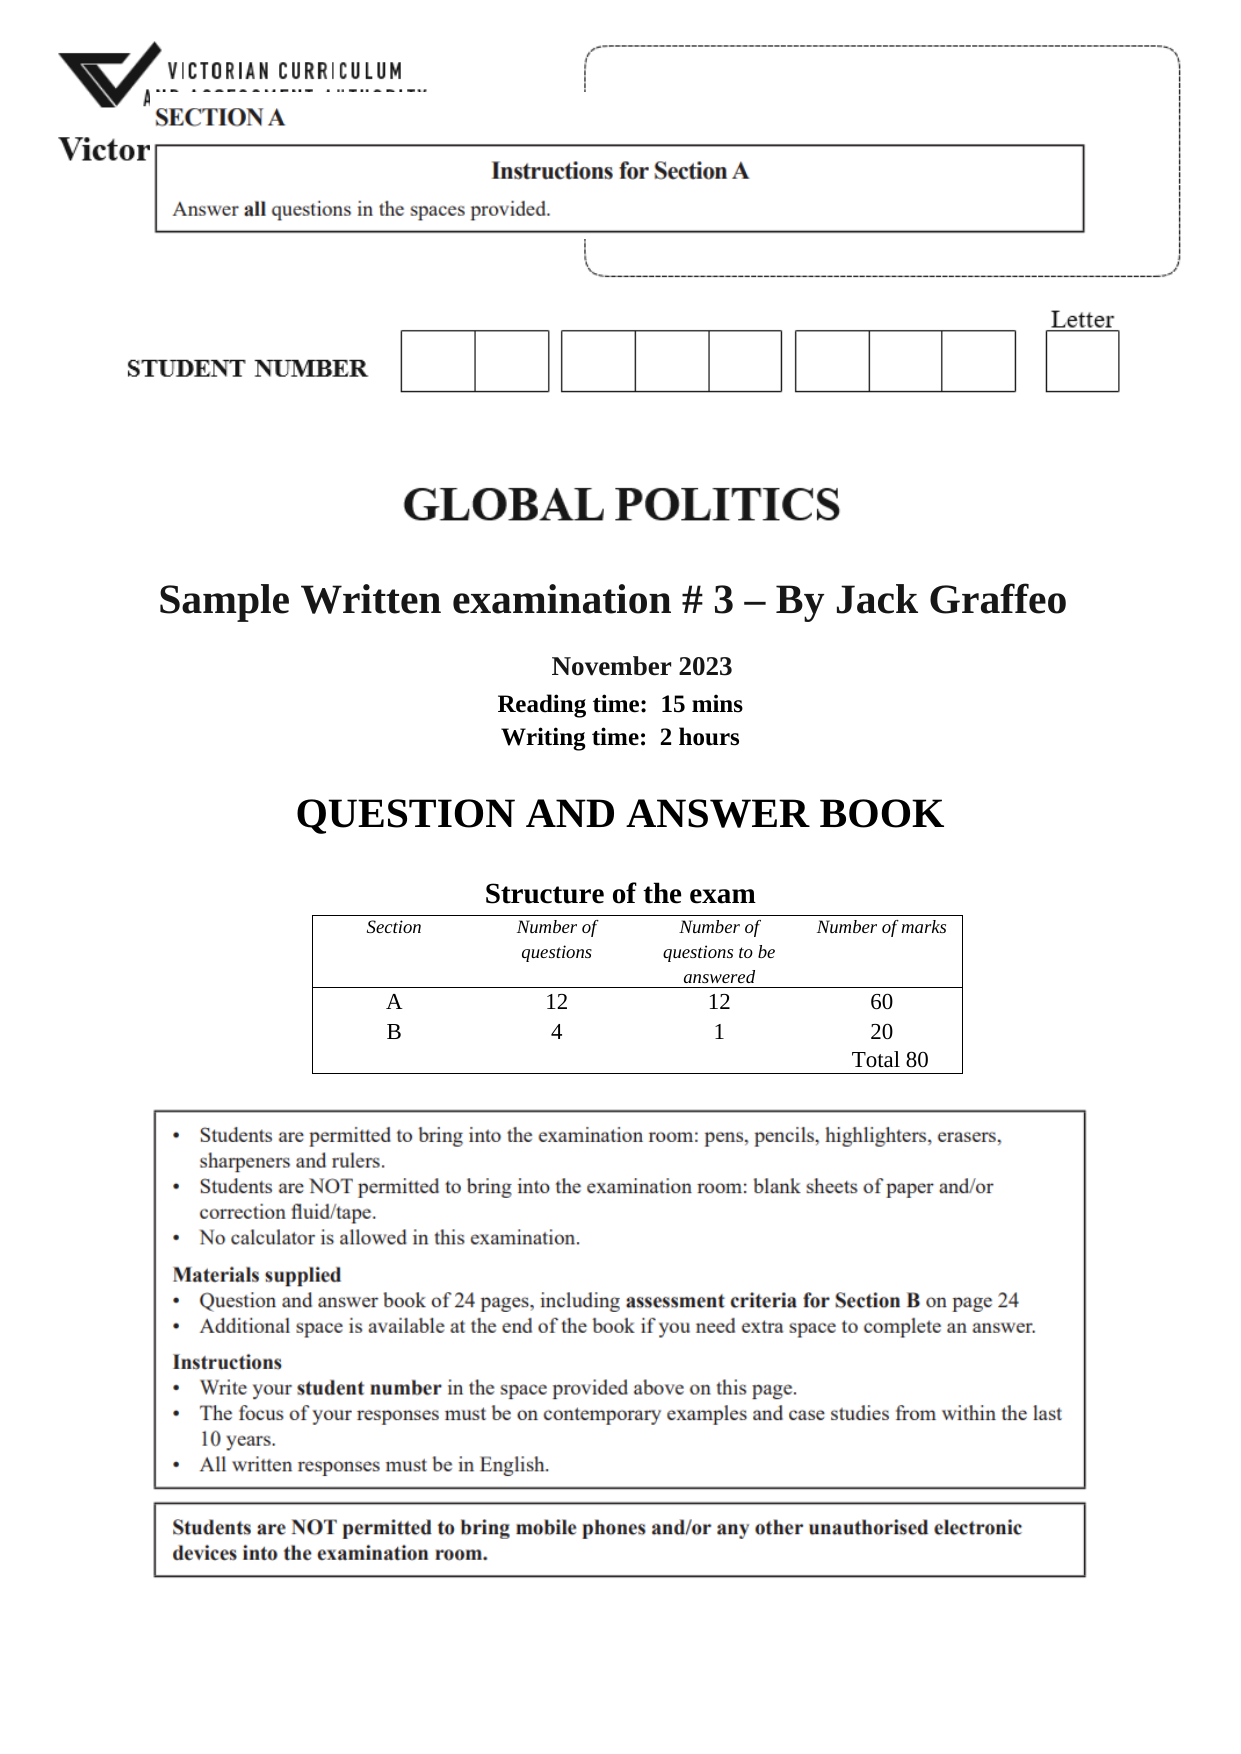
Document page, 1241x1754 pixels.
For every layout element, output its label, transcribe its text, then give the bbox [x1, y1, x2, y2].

text Writing time: 2 hours [150, 722, 1090, 751]
text Sample Written examination # 3 – By Jack Graffeo [135, 575, 1090, 623]
table_cell [963, 987, 1125, 1017]
text Reading time: 15 mins [150, 689, 1090, 718]
table_cell 20 [800, 1018, 962, 1047]
table_cell 60 [800, 988, 962, 1017]
table_cell [313, 1047, 475, 1073]
picture [150, 1107, 1091, 1582]
table_cell [638, 1047, 800, 1073]
table_header Section [313, 916, 475, 987]
text QUESTION AND ANSWER BOOK [150, 788, 1090, 836]
table_cell [150, 1047, 312, 1073]
table_header [963, 915, 1125, 987]
table_header [150, 915, 312, 987]
table_cell [150, 1017, 312, 1047]
table_cell Total 80 [800, 1047, 962, 1073]
table_header Number of questions to be answered [638, 916, 800, 987]
picture [57, 40, 1183, 538]
table_cell 1 [638, 1018, 800, 1047]
table_cell 12 [638, 988, 800, 1017]
table_cell 4 [475, 1018, 637, 1047]
table_cell 12 [475, 988, 637, 1017]
text November 2023 [194, 650, 1090, 681]
table_header Number of questions [475, 916, 637, 987]
table_cell [963, 1017, 1125, 1047]
table_cell [150, 987, 312, 1017]
table_header Number of marks [800, 916, 962, 987]
table_cell B [313, 1018, 475, 1047]
table_cell [475, 1047, 637, 1073]
table_cell [963, 1047, 1125, 1073]
table_cell A [313, 988, 475, 1017]
text Structure of the exam [150, 876, 1090, 910]
